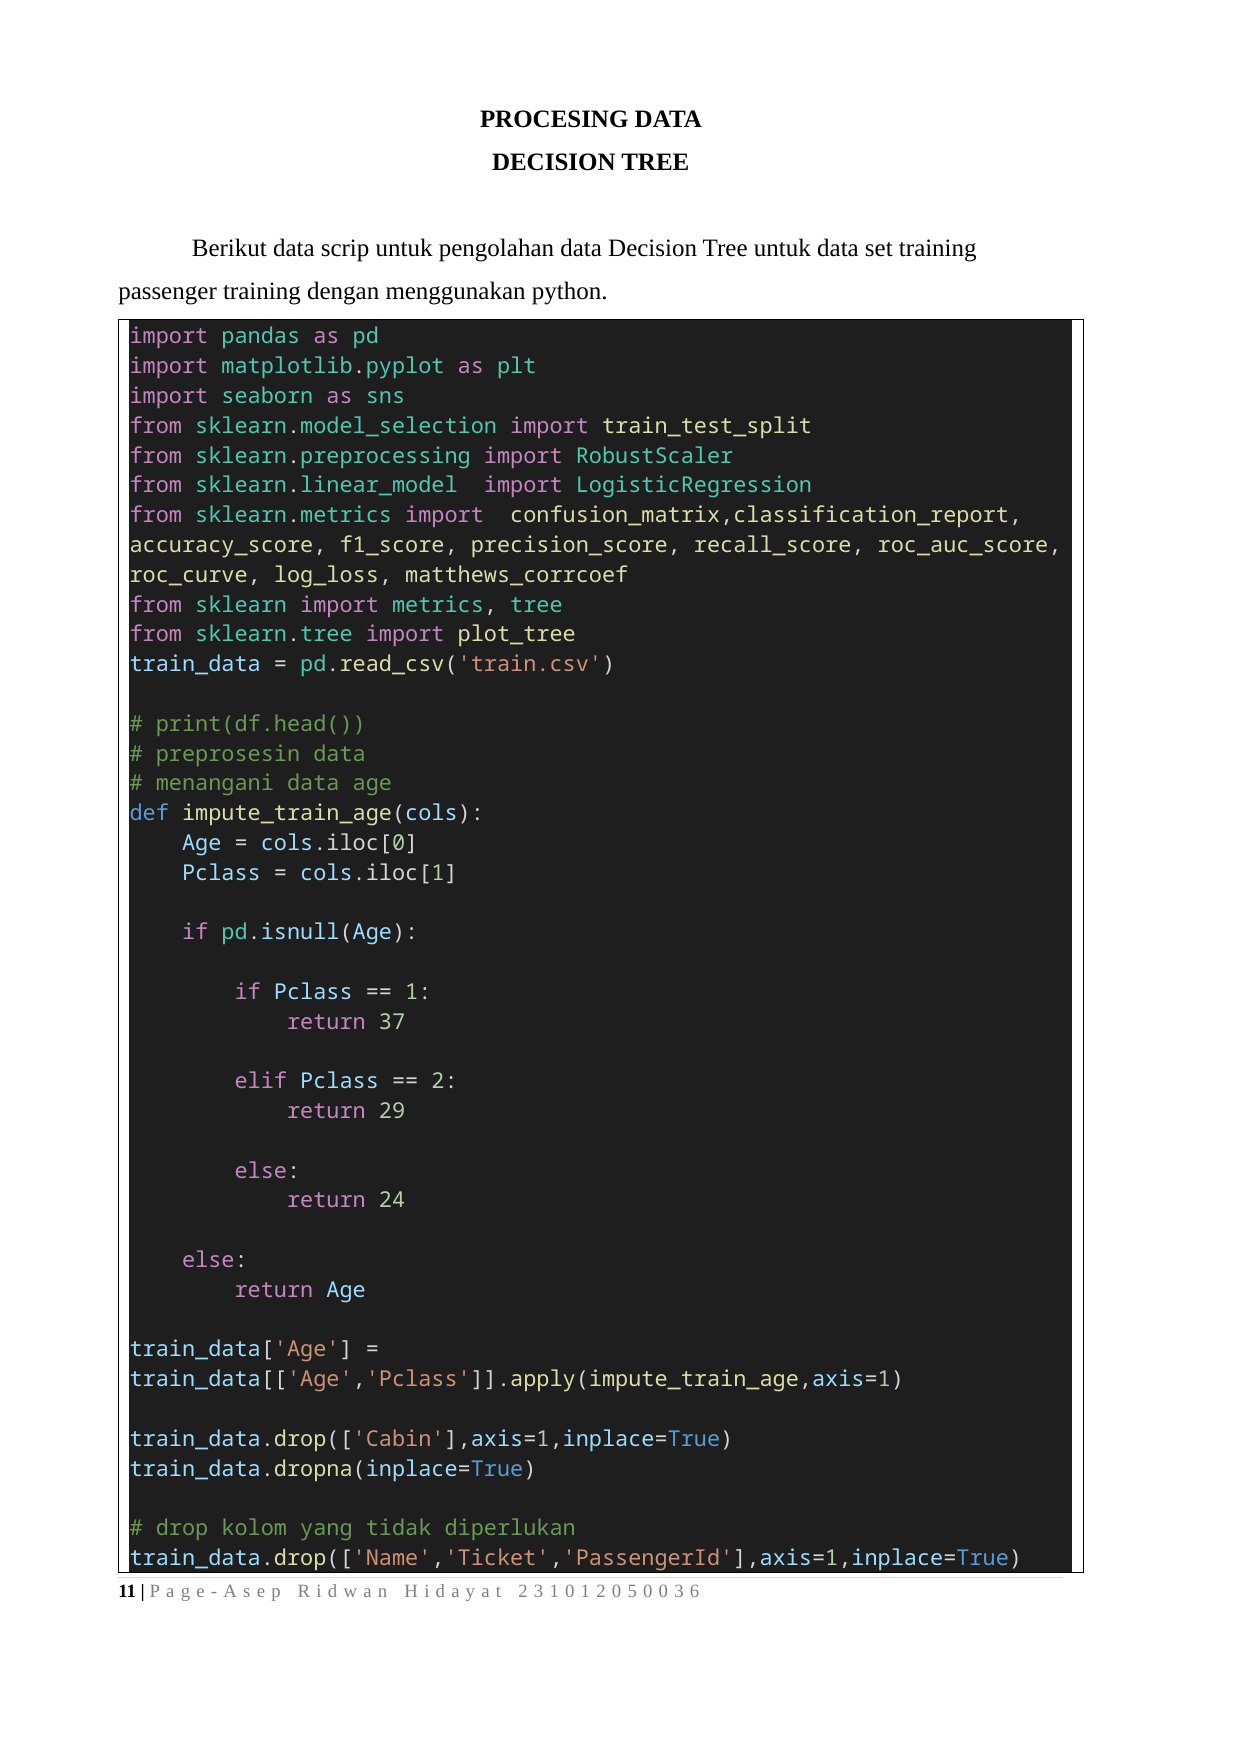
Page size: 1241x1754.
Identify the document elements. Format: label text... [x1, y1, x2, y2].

text Berikut data scrip untuk pengolahan data Decision Tree untuk data set training passenger training dengan menggunakan python. [118, 233, 1063, 305]
text DECISION TREE [118, 147, 1063, 176]
text PROCESING DATA [118, 104, 1063, 132]
